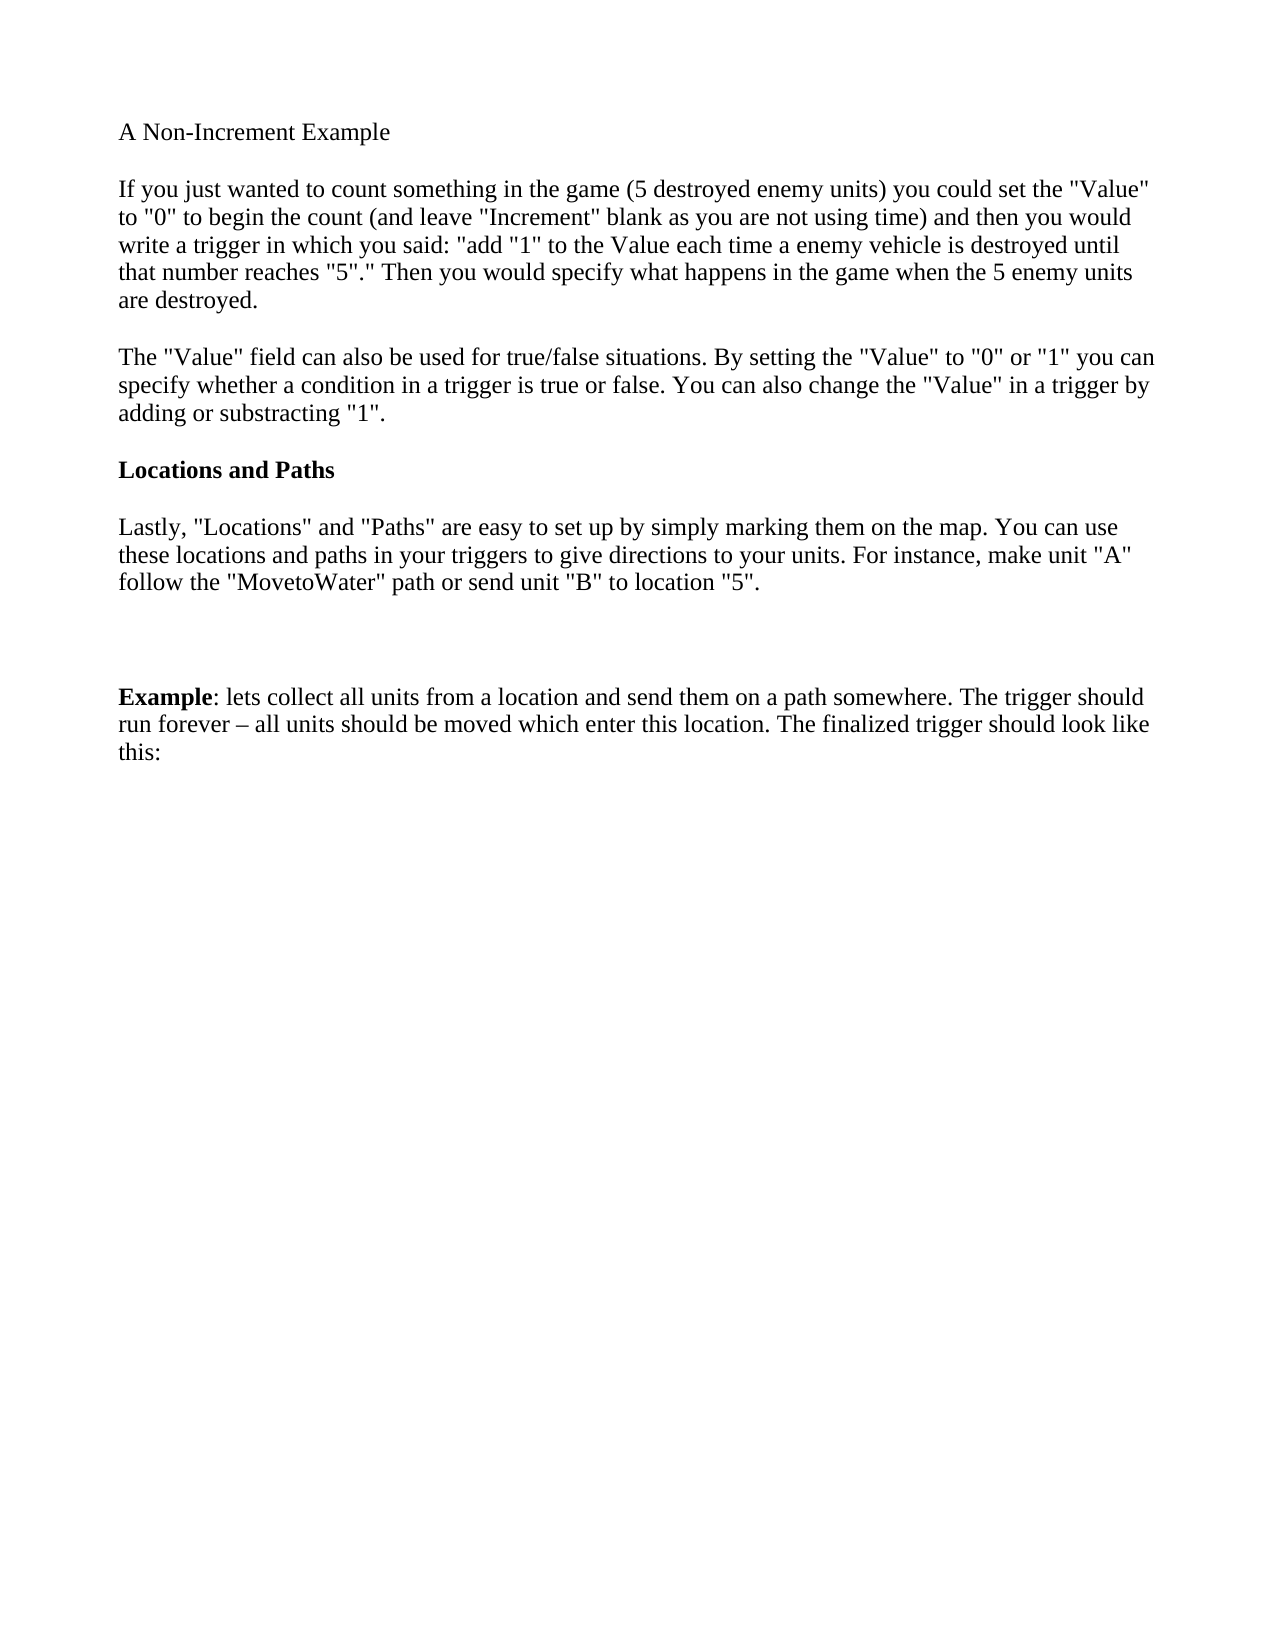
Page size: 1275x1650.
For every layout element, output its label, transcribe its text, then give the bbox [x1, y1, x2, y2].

text The "Value" field can also be used for true/false situations. By setting the "Value" to "0" or "1" you can specify whether a condition in a trigger is true or false. You can also change the "Value" in a trigger by adding or substracting "1". [118, 343, 1157, 426]
text Lastly, "Locations" and "Paths" are easy to set up by simply marking them on the map. You can use these locations and paths in your triggers to give directions to your units. For instance, make unit "A" follow the "MovetoWater" path or send unit "B" to location "5". [118, 513, 1157, 596]
text Example: lets collect all units from a location and send them on a path somewhere. The trigger should run forever – all units should be moved which enter this location. The finalized trigger should look like this: [118, 683, 1157, 766]
text If you just wanted to count something in the game (5 destroyed enemy units) you could set the "Value" to "0" to begin the count (and leave "Increment" blank as you are not using time) and then you would write a trigger in which you said: "add "1" to the Value each time a enemy vehicle is destroyed until that number reaches "5"." Then you would specify what happens in the game when the 5 enemy units are destroyed. [118, 175, 1157, 314]
text Locations and Paths [118, 456, 1157, 484]
text A Non-Increment Example [118, 118, 1157, 146]
